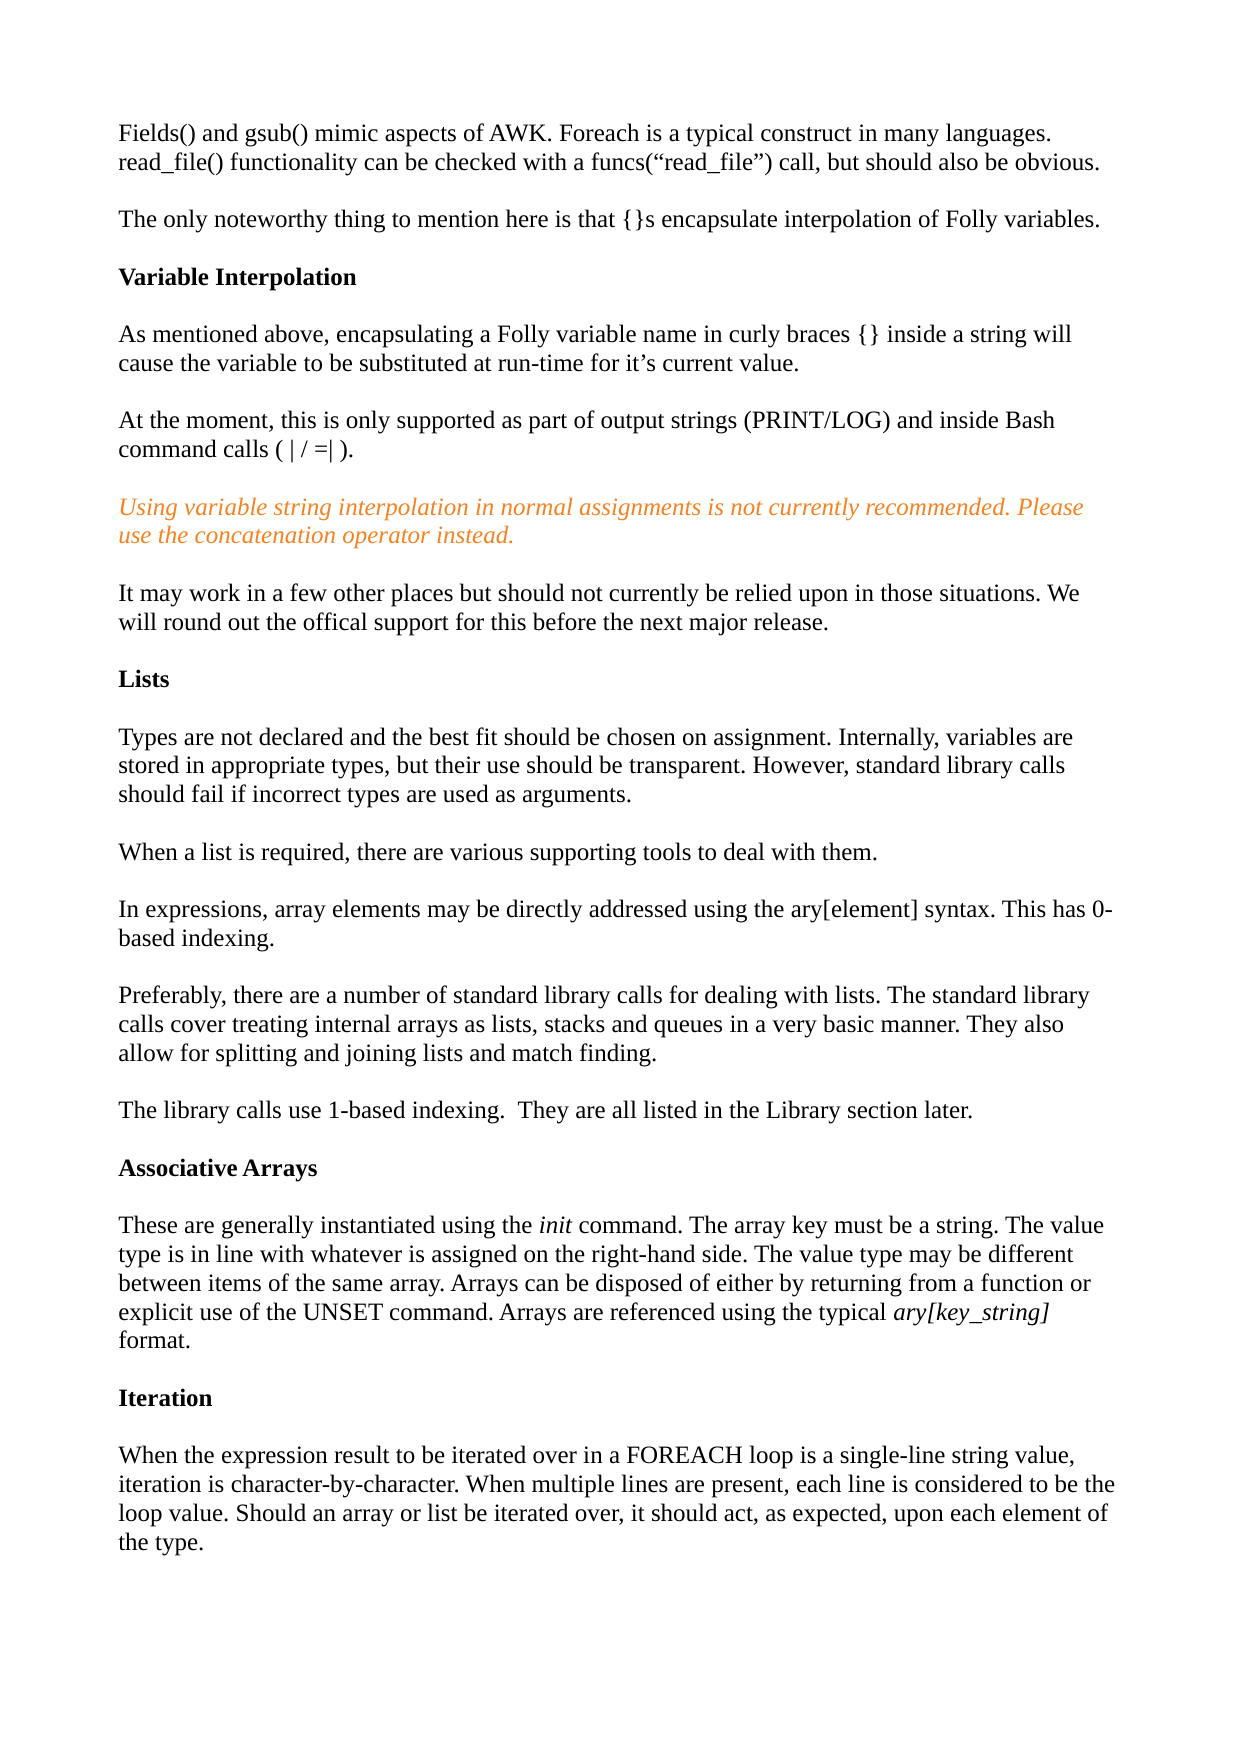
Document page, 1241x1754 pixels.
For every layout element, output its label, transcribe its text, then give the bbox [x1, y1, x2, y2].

text The library calls use 1-based indexing. They are all listed in the Library section later. [118, 1096, 1122, 1124]
text In expressions, array elements may be directly addressed using the ary[element] syntax. This has 0-based indexing. [118, 894, 1122, 952]
text Iteration [118, 1383, 1122, 1412]
text Preferably, there are a number of standard library calls for dealing with lists. The standard library calls cover treating internal arrays as lists, stacks and queues in a very basic manner. They also allow for splitting and joining lists and match finding. [118, 981, 1122, 1067]
text When the expression result to be iterated over in a FOREACH loop is a single-line string value, iteration is character-by-character. When multiple lines are present, each line is considered to be the loop value. Should an array or list be iterated over, it should act, as expected, upon each element of the type. [118, 1441, 1122, 1556]
text At the moment, this is only supported as part of output strings (PRINT/LOG) and inside Bash command calls ( | / =| ). [118, 406, 1122, 463]
text These are generally instantiated using the init command. The array key must be a string. The value type is in line with whatever is assigned on the right-hand side. The value type may be different between items of the same array. Arrays can be disposed of either by returning from a function or explicit use of the UNSET command. Arrays are referenced using the typical ary[key_string] format. [118, 1211, 1122, 1354]
text Associative Arrays [118, 1153, 1122, 1182]
text Variable Interpolation [118, 262, 1122, 291]
text The only noteworthy thing to mention here is that {}s encapsulate interpolation of Folly variables. [118, 204, 1122, 233]
text Lists [118, 664, 1122, 693]
text When a list is required, there are various supporting tools to deal with them. [118, 837, 1122, 866]
text As mentioned above, encapsulating a Folly variable name in curly braces {} inside a string will cause the variable to be substituted at run-time for it’s current value. [118, 319, 1122, 377]
text It may work in a few other places but should not currently be relied upon in those situations. We will round out the offical support for this before the next major release. [118, 578, 1122, 636]
text Types are not declared and the best fit should be chosen on assignment. Internally, variables are stored in appropriate types, but their use should be transparent. However, standard library calls should fail if incorrect types are used as arguments. [118, 722, 1122, 808]
text Fields() and gsub() mimic aspects of AWK. Foreach is a typical construct in many languages. read_file() functionality can be checked with a funcs(“read_file”) call, but should also be obvious. [118, 118, 1122, 176]
text Using variable string interpolation in normal assignments is not currently recommended. Please use the concatenation operator instead. [118, 492, 1122, 549]
